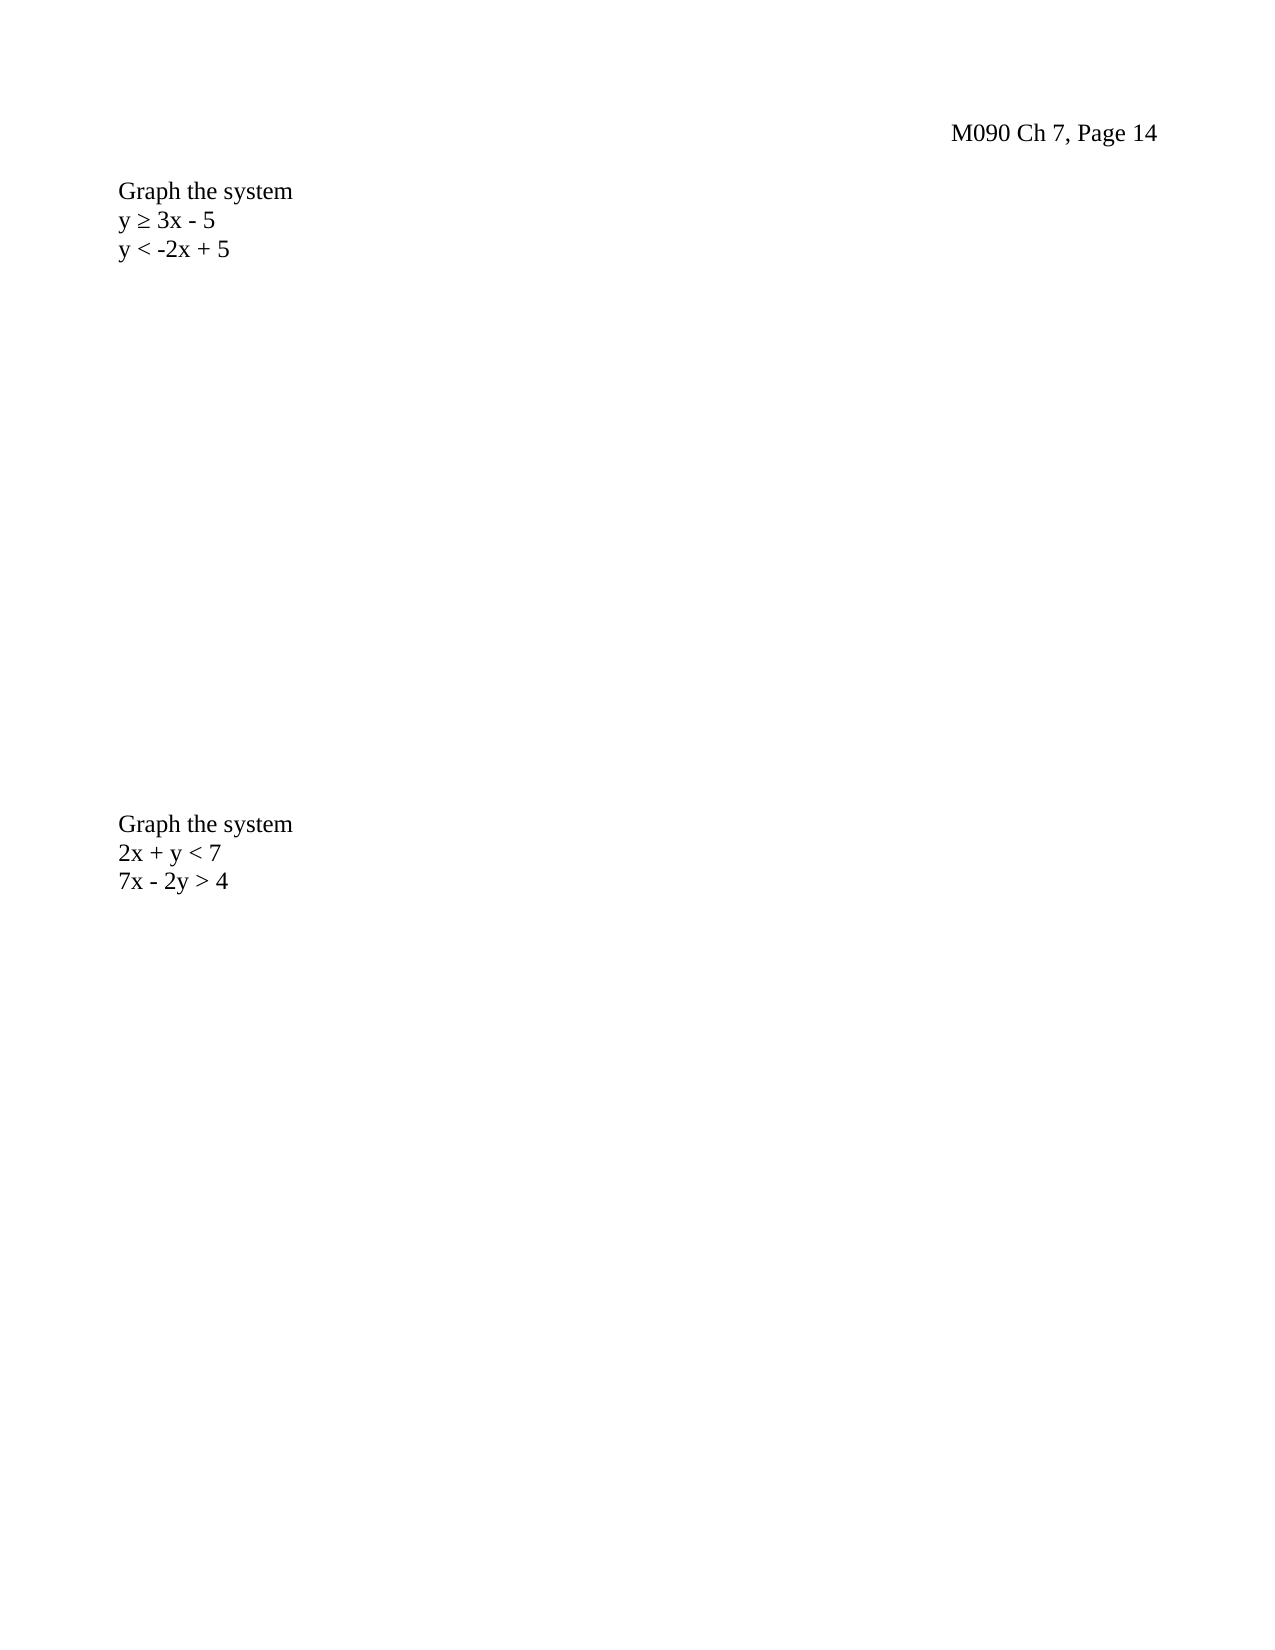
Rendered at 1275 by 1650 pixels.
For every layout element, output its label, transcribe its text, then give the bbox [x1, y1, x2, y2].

text Graph the system [118, 809, 1157, 838]
text 2x + y < 7 [118, 838, 1157, 866]
text y ≥ 3x - 5 [118, 205, 1157, 234]
text Graph the system [118, 176, 1157, 205]
text y < -2x + 5 [118, 234, 1157, 263]
text 7x - 2y > 4 [118, 866, 1157, 895]
